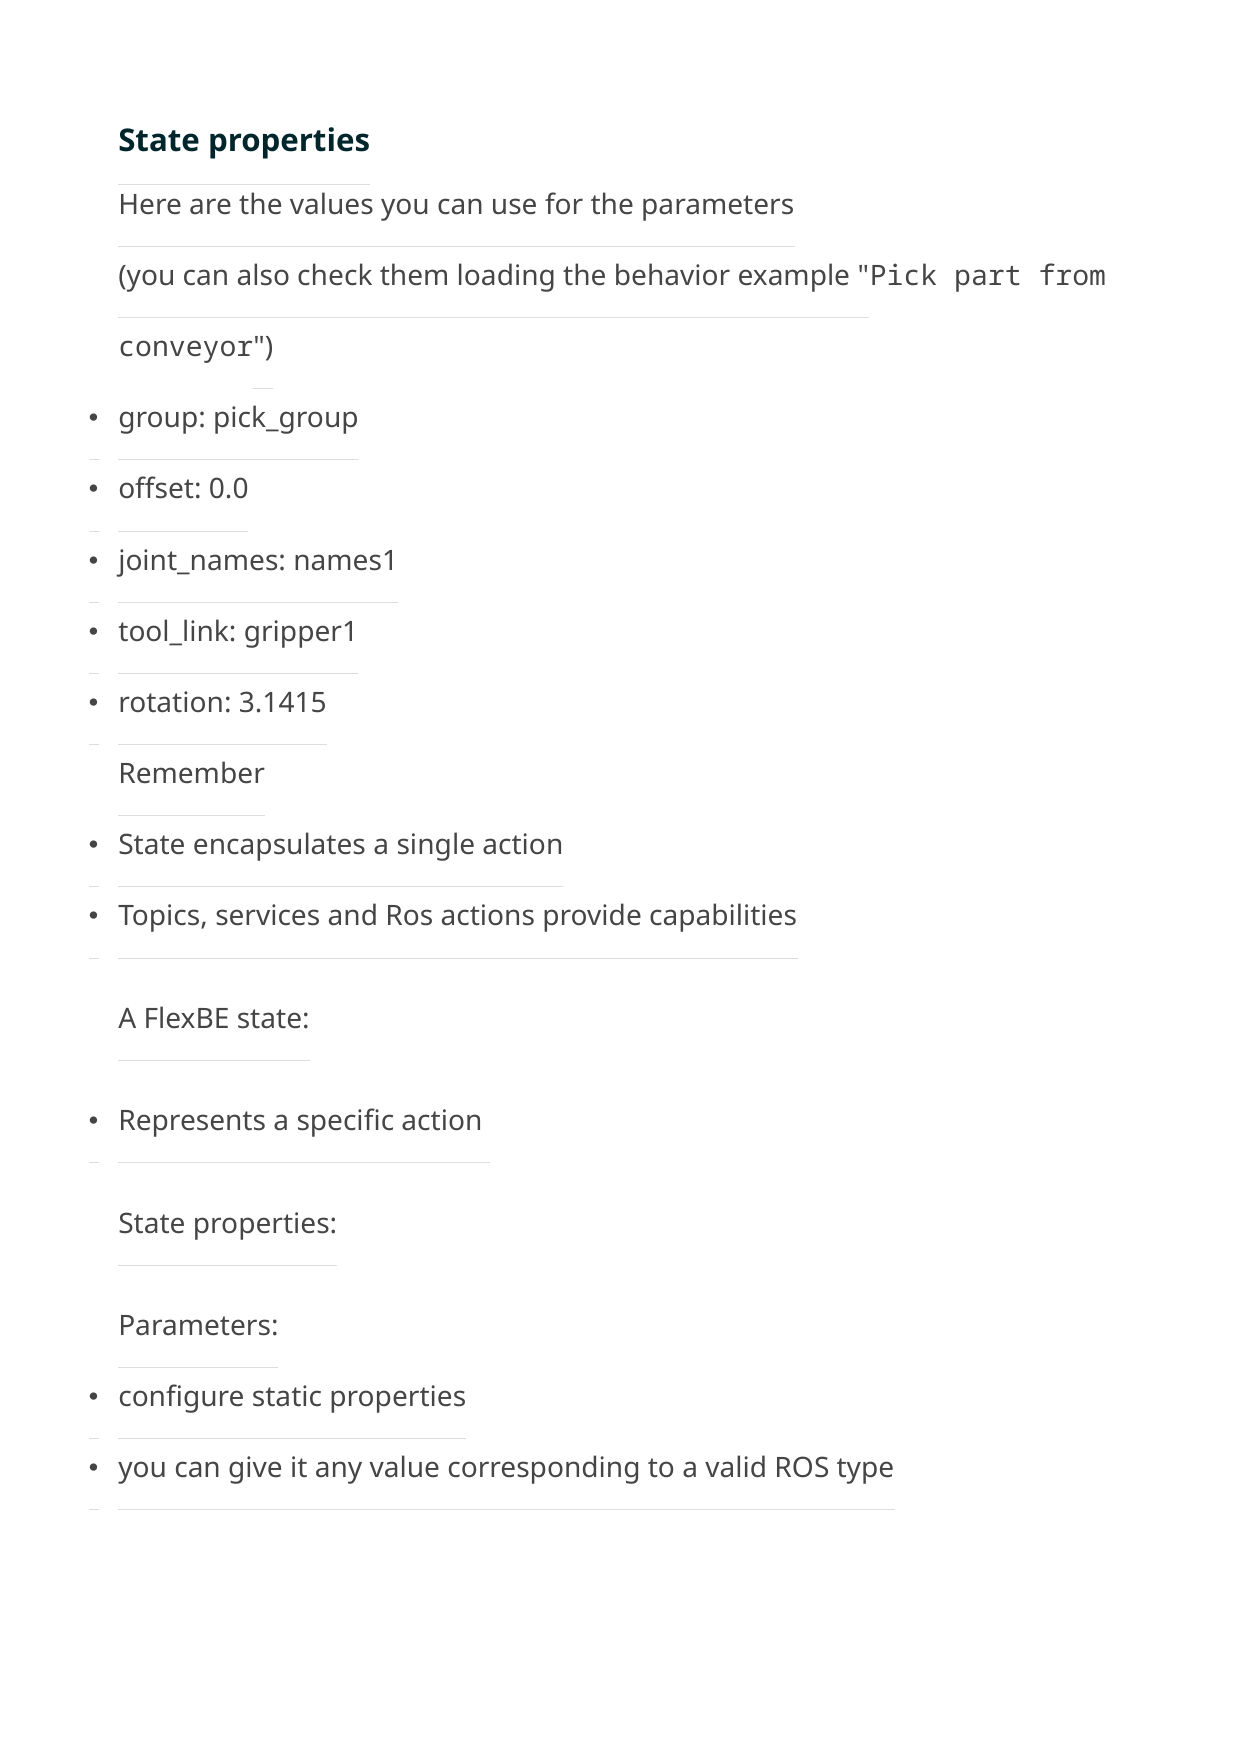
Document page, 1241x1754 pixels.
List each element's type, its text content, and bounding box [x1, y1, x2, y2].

list State encapsulates a single action [118, 824, 1122, 886]
list rotation: 3.1415 [118, 682, 1122, 744]
list Parameters: [118, 1305, 1122, 1367]
list offset: 0.0 [118, 469, 1122, 531]
text Remember [118, 753, 1122, 815]
text A FlexBE state: [118, 998, 1122, 1060]
list Represents a specific action [118, 1101, 1122, 1162]
list tool_link: gripper1 [118, 611, 1122, 673]
subtitle State properties [118, 118, 1122, 184]
list group: pick_group [118, 398, 1122, 459]
text Here are the values you can use for the parameters (you can also check them loading the behavior example "Pick part from conveyor") [118, 184, 1122, 388]
list joint_names: names1 [118, 540, 1122, 602]
list Topics, services and Ros actions provide capabilities [118, 896, 1122, 958]
list configure static properties [118, 1376, 1122, 1438]
text State properties: [118, 1203, 1122, 1265]
list you can give it any value corresponding to a valid ROS type [118, 1448, 1122, 1509]
